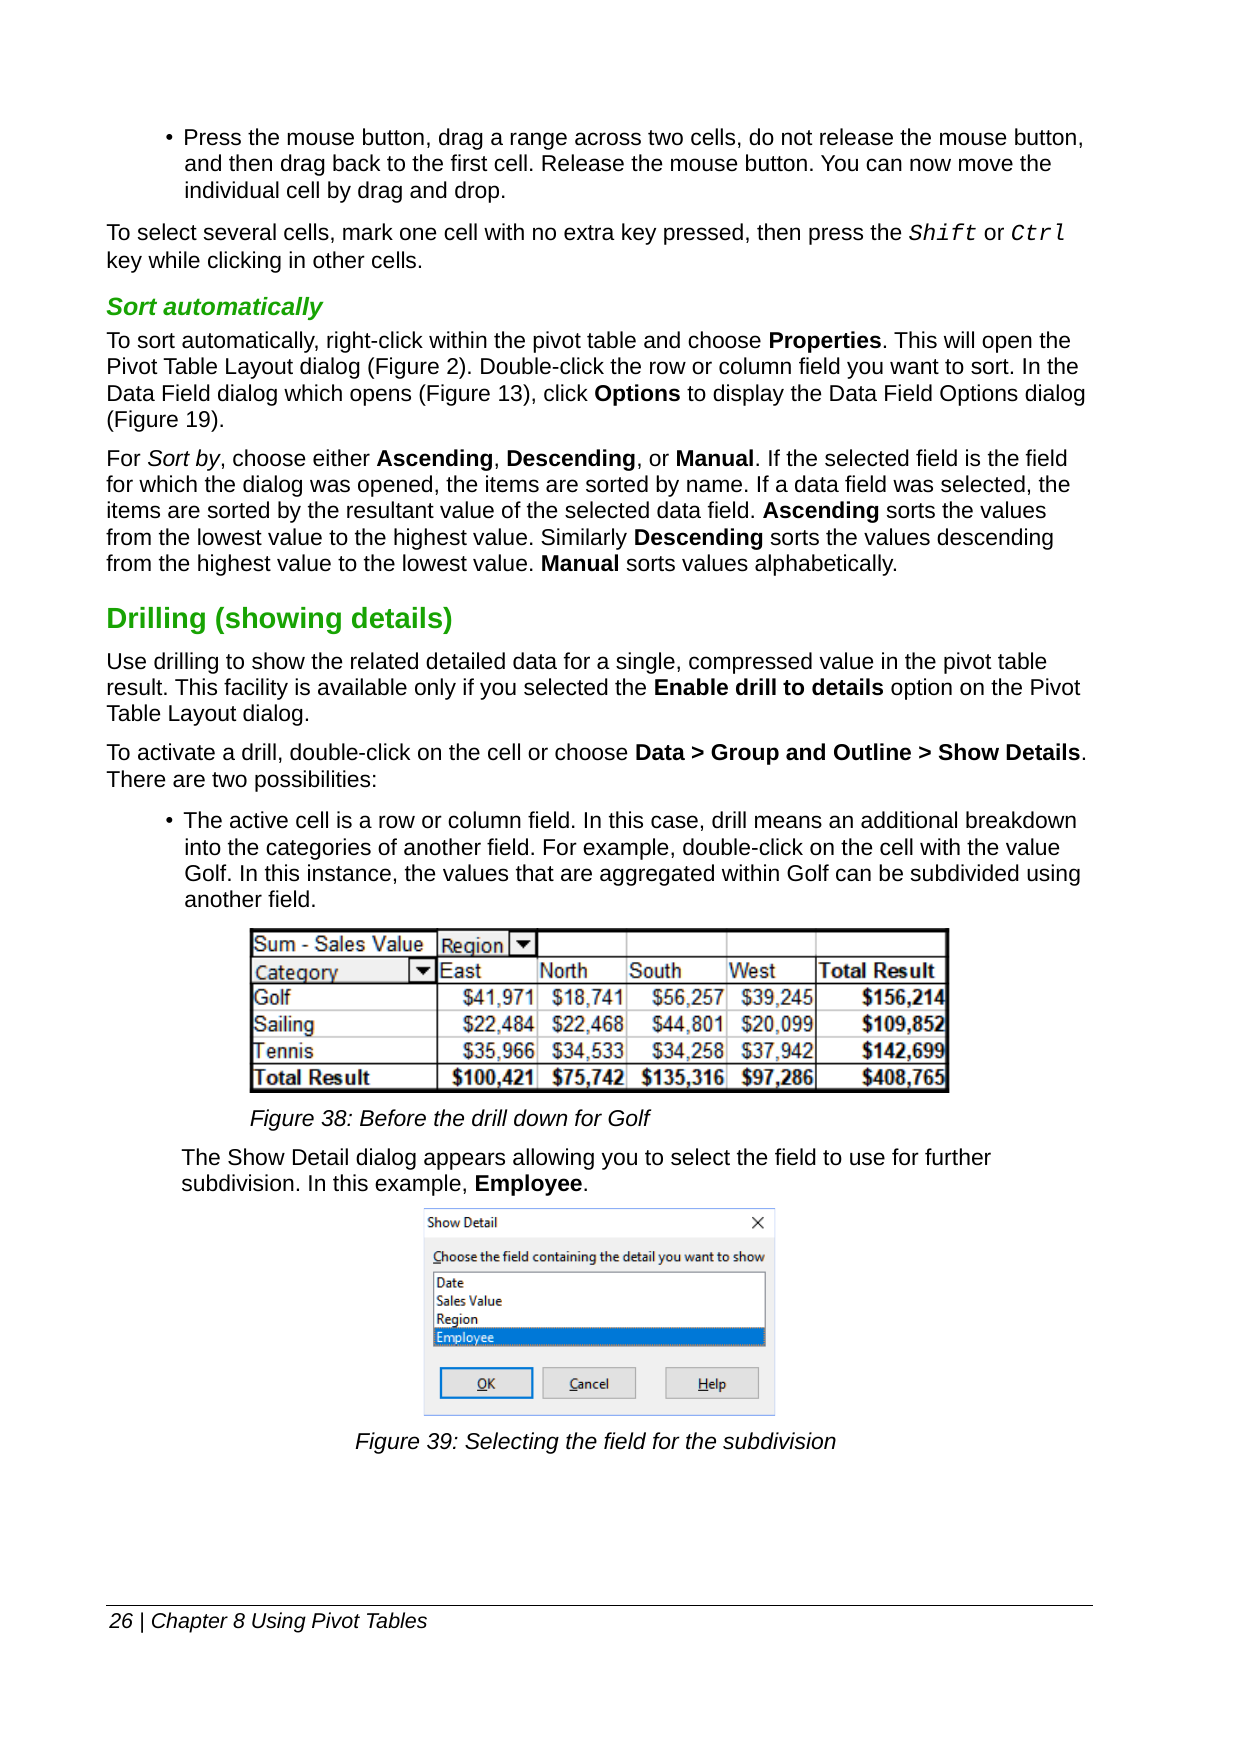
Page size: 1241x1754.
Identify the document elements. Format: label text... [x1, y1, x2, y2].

list The active cell is a row or column field. In this case, drill means an additional breakdown into the categories of another field. For example, double-click on the cell with the value Golf. In this instance, the values that are aggregated within Golf can be subdivided using another field. [162, 804, 1093, 916]
text Figure 39: Selecting the field for the subdivision [355, 1428, 844, 1454]
picture [249, 928, 950, 1093]
text To select several cells, mark one cell with no extra key pressed, then press the Shift or Ctrl key while clicking in other cells. [106, 218, 1093, 273]
subtitle Drilling (showing details) [106, 602, 1093, 635]
list Press the mouse button, drag a range across two cells, do not release the mouse button, and then drag back to the first cell. Release the mouse button. You can now move the individual cell by drag and drop. [162, 121, 1093, 206]
list To activate a drill, double-click on the cell or choose Data > Group and Outline > Show Details. There are two possibilities: [106, 739, 1093, 792]
subtitle Sort automatically [106, 292, 1093, 321]
text For Sort by, choose either Ascending, Descending, or Manual. If the selected field is the field for which the dialog was opened, the items are sorted by name. If a data field was selected, the items are sorted by the resultant value of the selected data field. Ascending sorts the values from the lowest value to the highest value. Similarly Descending sorts the values descending from the highest value to the lowest value. Manual sorts values alphabetically. [106, 445, 1093, 577]
text The Show Detail dialog appears allowing you to select the field to use for further subdivision. In this example, Employee. [181, 1143, 1093, 1196]
text Use drilling to show the related detailed data for a single, compressed value in the pivot table result. This facility is available only if you selected the Enable drill to details option on the Pivot Table Layout dialog. [106, 648, 1093, 727]
text Figure 38: Before the drill down for Golf [249, 1105, 949, 1131]
text To sort automatically, right-click within the pivot table and choose Properties. This will open the Pivot Table Layout dialog (Figure 2). Double-click the row or column field you want to sort. In the Data Field dialog which opens (Figure 13), click Options to display the Data Field Options dialog (Figure 19). [106, 327, 1093, 432]
picture [423, 1208, 776, 1416]
